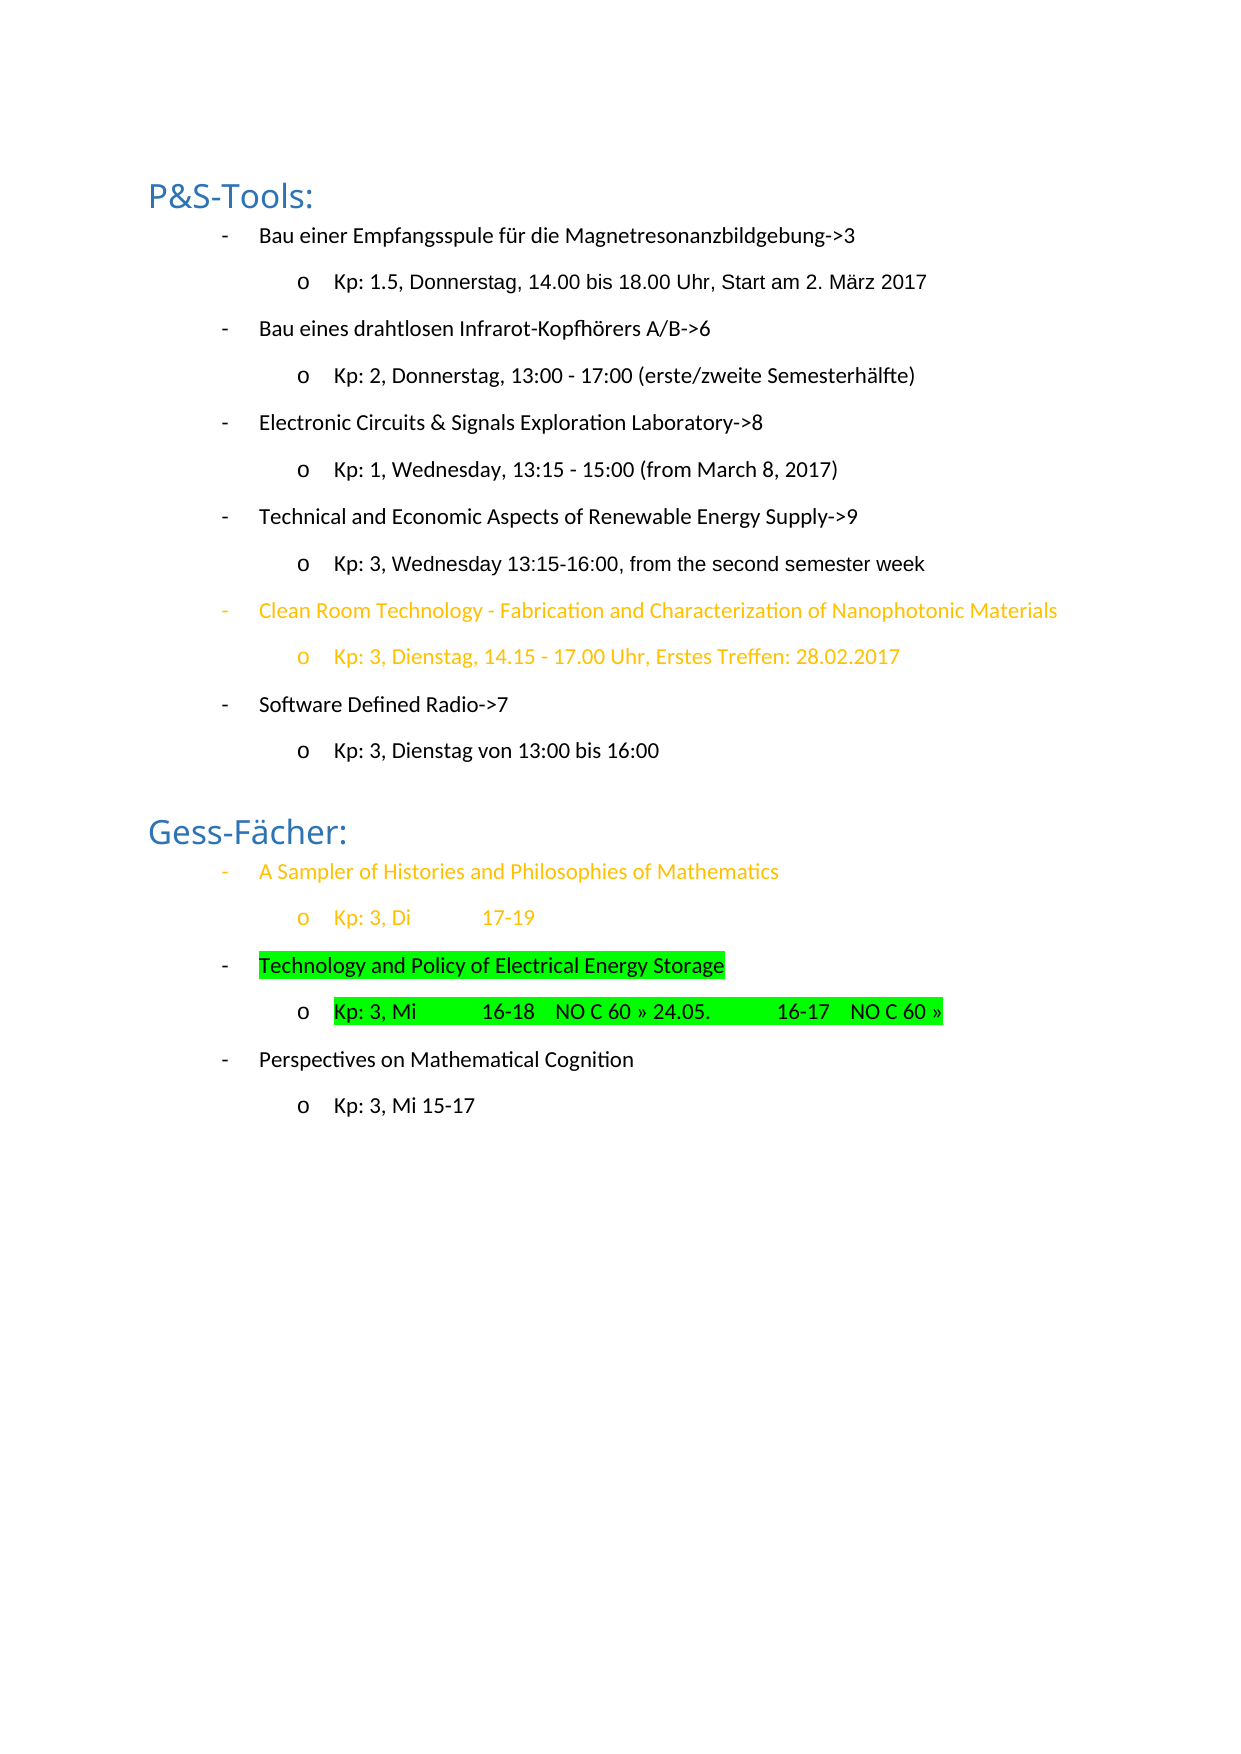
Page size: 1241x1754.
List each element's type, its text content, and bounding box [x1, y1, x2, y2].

list Technical and Economic Aspects of Renewable Energy Supply->9 [221, 502, 1093, 530]
list Software Defined Radio->7 [221, 690, 1093, 718]
list Clean Room Technology - Fabrication and Characterization of Nanophotonic Materials [221, 596, 1093, 624]
list Kp: 3, Mi 15-17 [296, 1091, 1093, 1120]
list Perspectives on Mathematical Cognition [221, 1045, 1093, 1073]
subtitle P&S-Tools: [148, 173, 1093, 218]
list Electronic Circuits & Signals Exploration Laboratory->8 [221, 408, 1093, 436]
list Bau eines drahtlosen Infrarot-Kopfhörers A/B->6 [221, 314, 1093, 343]
list Kp: 1.5, Donnerstag, 14.00 bis 18.00 Uhr, Start am 2. März 2017 [296, 267, 1093, 296]
list Kp: 3, Dienstag von 13:00 bis 16:00 [296, 736, 1093, 766]
list Kp: 3, Di 17-19 [296, 903, 1093, 932]
list Kp: 1, Wednesday, 13:15 - 15:00 (from March 8, 2017) [296, 455, 1093, 484]
list Kp: 3, Dienstag, 14.15 - 17.00 Uhr, Erstes Treffen: 28.02.2017 [296, 642, 1093, 672]
list Kp: 3, Wednesday 13:15-16:00, from the second semester week [296, 549, 1093, 578]
list A Sampler of Histories and Philosophies of Mathematics [221, 857, 1093, 885]
list Technology and Policy of Electrical Energy Storage [221, 951, 1093, 979]
subtitle Gess-Fächer: [148, 809, 1093, 854]
list Kp: 2, Donnerstag, 13:00 - 17:00 (erste/zweite Semesterhälfte) [296, 361, 1093, 390]
list Kp: 3, Mi 16-18 NO C 60 » 24.05. 16-17 NO C 60 » [296, 997, 1093, 1026]
list Bau einer Empfangsspule für die Magnetresonanzbildgebung->3 [221, 221, 1093, 249]
